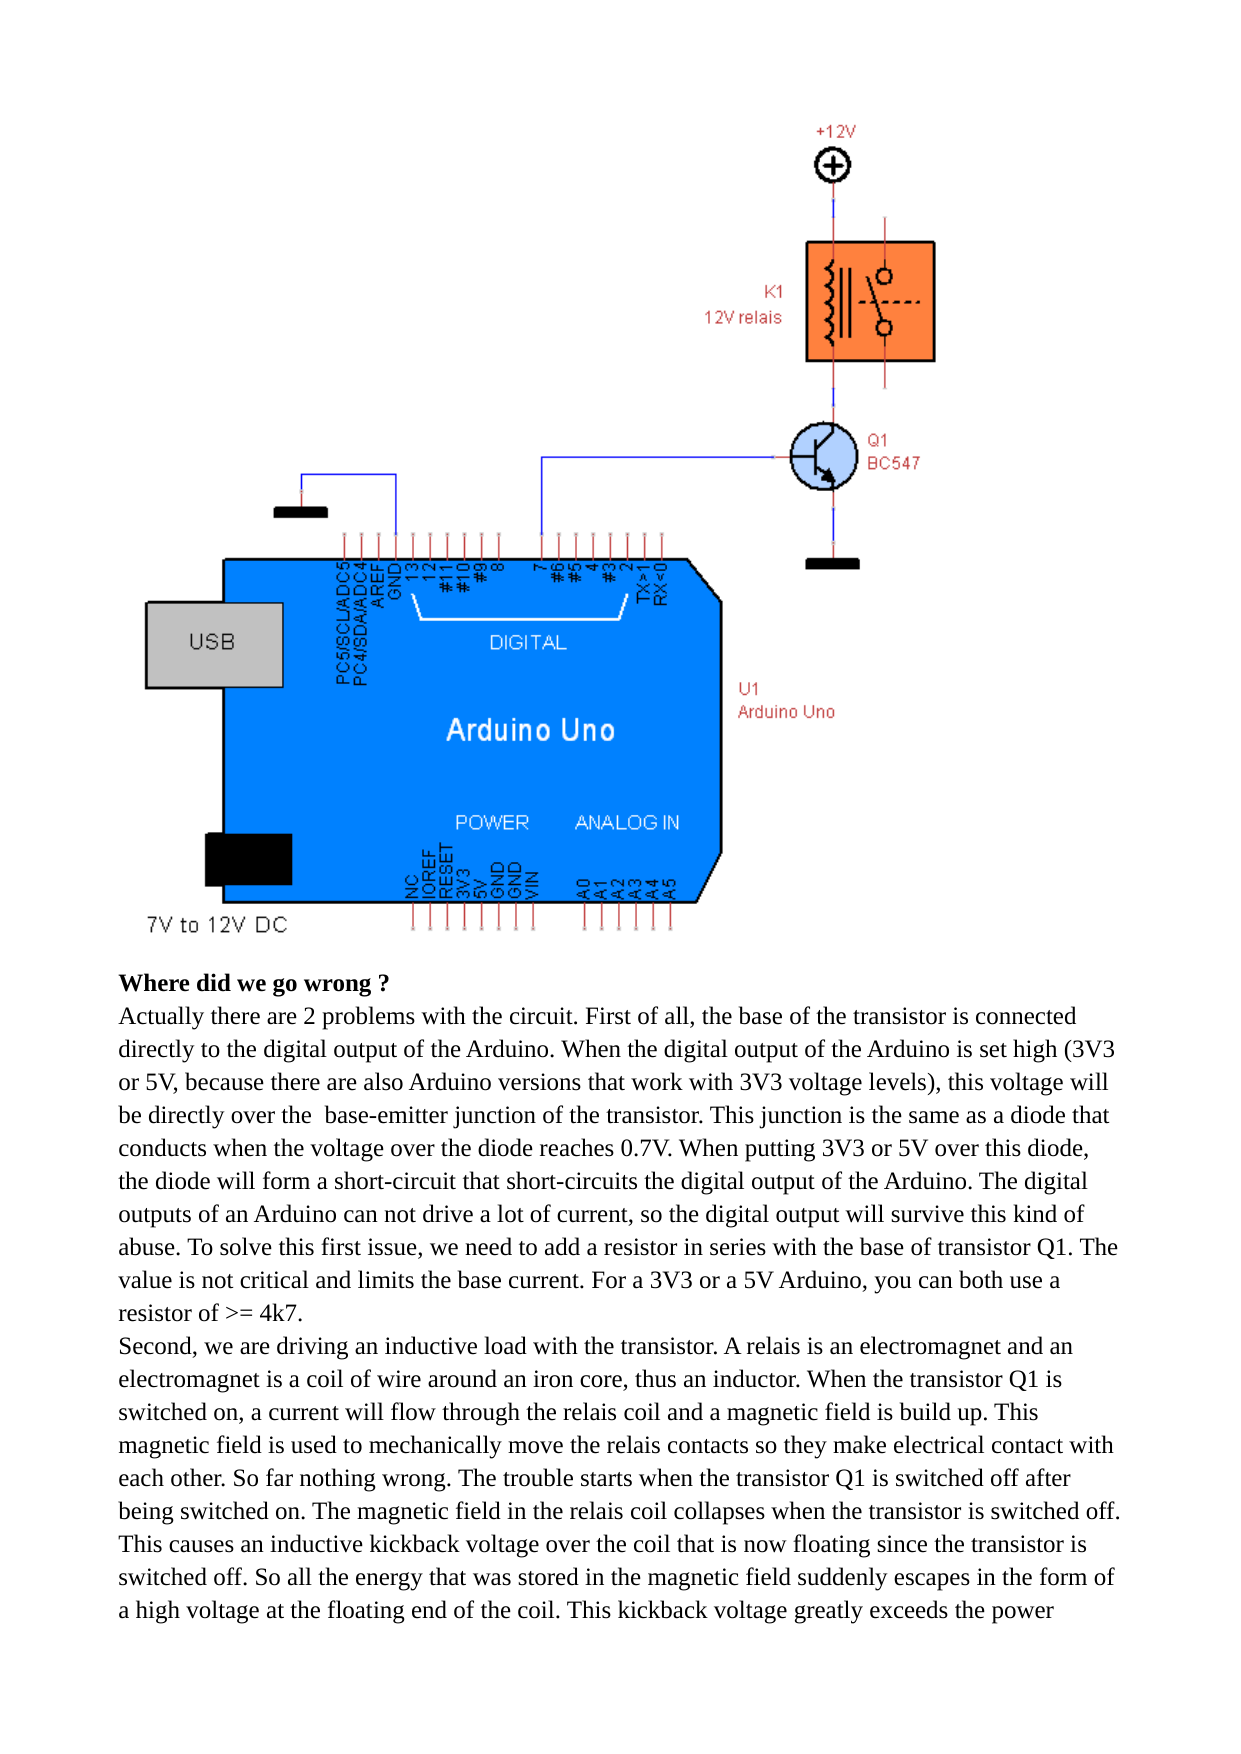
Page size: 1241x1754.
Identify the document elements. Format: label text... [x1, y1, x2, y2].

picture [118, 118, 993, 964]
text Where did we go wrong ? Actually there are 2 problems with the circuit. First of all, the base of the transistor is connected directly to the digital output of the Arduino. When the digital output of the Arduino is set high (3V3 or 5V, because there are also Arduino versions that work with 3V3 voltage levels), this voltage will be directly over the base-emitter junction of the transistor. This junction is the same as a diode that conducts when the voltage over the diode reaches 0.7V. When putting 3V3 or 5V over this diode, the diode will form a short-circuit that short-circuits the digital output of the Arduino. The digital outputs of an Arduino can not drive a lot of current, so the digital output will survive this kind of abuse. To solve this first issue, we need to add a resistor in series with the base of transistor Q1. The value is not critical and limits the base current. For a 3V3 or a 5V Arduino, you can both use a resistor of >= 4k7. Second, we are driving an inductive load with the transistor. A relais is an electromagnet and an electromagnet is a coil of wire around an iron core, thus an inductor. When the transistor Q1 is switched on, a current will flow through the relais coil and a magnetic field is build up. This magnetic field is used to mechanically move the relais contacts so they make electrical contact with each other. So far nothing wrong. The trouble starts when the transistor Q1 is switched off after being switched on. The magnetic field in the relais coil collapses when the transistor is switched off. This causes an inductive kickback voltage over the coil that is now floating since the transistor is switched off. So all the energy that was stored in the magnetic field suddenly escapes in the form of a high voltage at the floating end of the coil. This kickback voltage greatly exceeds the power [118, 118, 1122, 1624]
